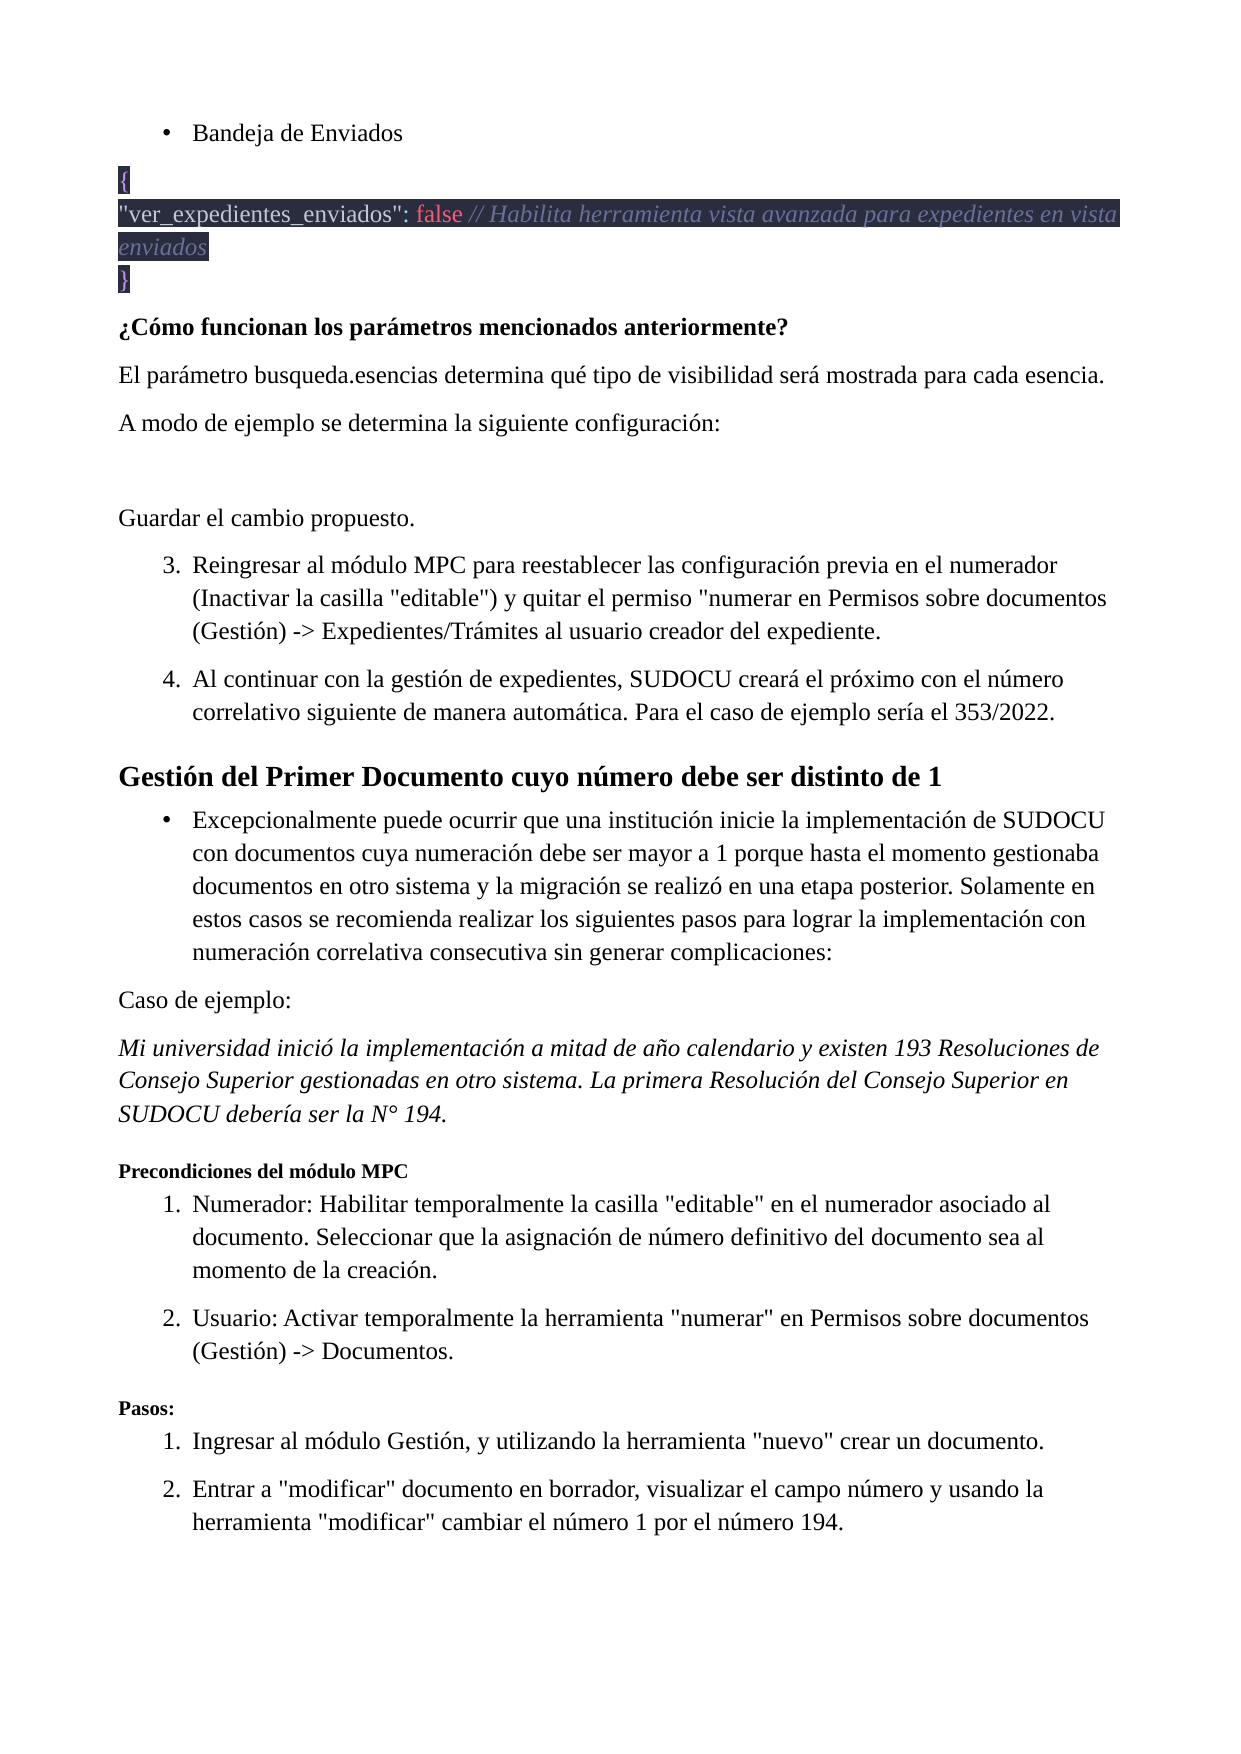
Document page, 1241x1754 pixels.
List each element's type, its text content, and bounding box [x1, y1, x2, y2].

text } [118, 265, 1122, 293]
text Guardar el cambio propuesto. [118, 503, 1122, 532]
subtitle Precondiciones del módulo MPC [118, 1159, 1122, 1183]
text Caso de ejemplo: [118, 985, 1122, 1014]
list Excepcionalmente puede ocurrir que una institución inicie la implementación de SUDOCU con documentos cuya numeración debe ser mayor a 1 porque hasta el momento gestionaba documentos en otro sistema y la migración se realizó en una etapa posterior. Solamente en estos casos se recomienda realizar los siguientes pasos para lograr la implementación con numeración correlativa consecutiva sin generar complicaciones: [162, 805, 1122, 966]
text Mi universidad inició la implementación a mitad de año calendario y existen 193 Resoluciones de Consejo Superior gestionadas en otro sistema. La primera Resolución del Consejo Superior en SUDOCU debería ser la N° 194. [118, 1033, 1122, 1127]
list Ingresar al módulo Gestión, y utilizando la herramienta "nuevo" crear un documento. [162, 1426, 1122, 1455]
text "ver_expedientes_enviados": false // Habilita herramienta vista avanzada para expedientes en vista enviados [118, 199, 1122, 261]
list Usuario: Activar temporalmente la herramienta "numerar" en Permisos sobre documentos (Gestión) -> Documentos. [162, 1303, 1122, 1364]
list Numerador: Habilitar temporalmente la casilla "editable" en el numerador asociado al documento. Seleccionar que la asignación de número definitivo del documento sea al momento de la creación. [162, 1189, 1122, 1284]
subtitle Gestión del Primer Documento cuyo número debe ser distinto de 1 [118, 759, 1122, 793]
text { [118, 166, 1122, 194]
subtitle Pasos: [118, 1396, 1122, 1420]
text El parámetro busqueda.esencias determina qué tipo de visibilidad será mostrada para cada esencia. [118, 360, 1122, 389]
list Reingresar al módulo MPC para reestablecer las configuración previa en el numerador (Inactivar la casilla "editable") y quitar el permiso "numerar en Permisos sobre documentos (Gestión) -> Expedientes/Trámites al usuario creador del expediente. [162, 550, 1122, 645]
text ¿Cómo funcionan los parámetros mencionados anteriormente? [118, 312, 1122, 341]
list Entrar a "modificar" documento en borrador, visualizar el campo número y usando la herramienta "modificar" cambiar el número 1 por el número 194. [162, 1474, 1122, 1536]
text A modo de ejemplo se determina la siguiente configuración: [118, 408, 1122, 436]
list Bandeja de Enviados [162, 118, 1122, 147]
list Al continuar con la gestión de expedientes, SUDOCU creará el próximo con el número correlativo siguiente de manera automática. Para el caso de ejemplo sería el 353/2022. [162, 664, 1122, 726]
